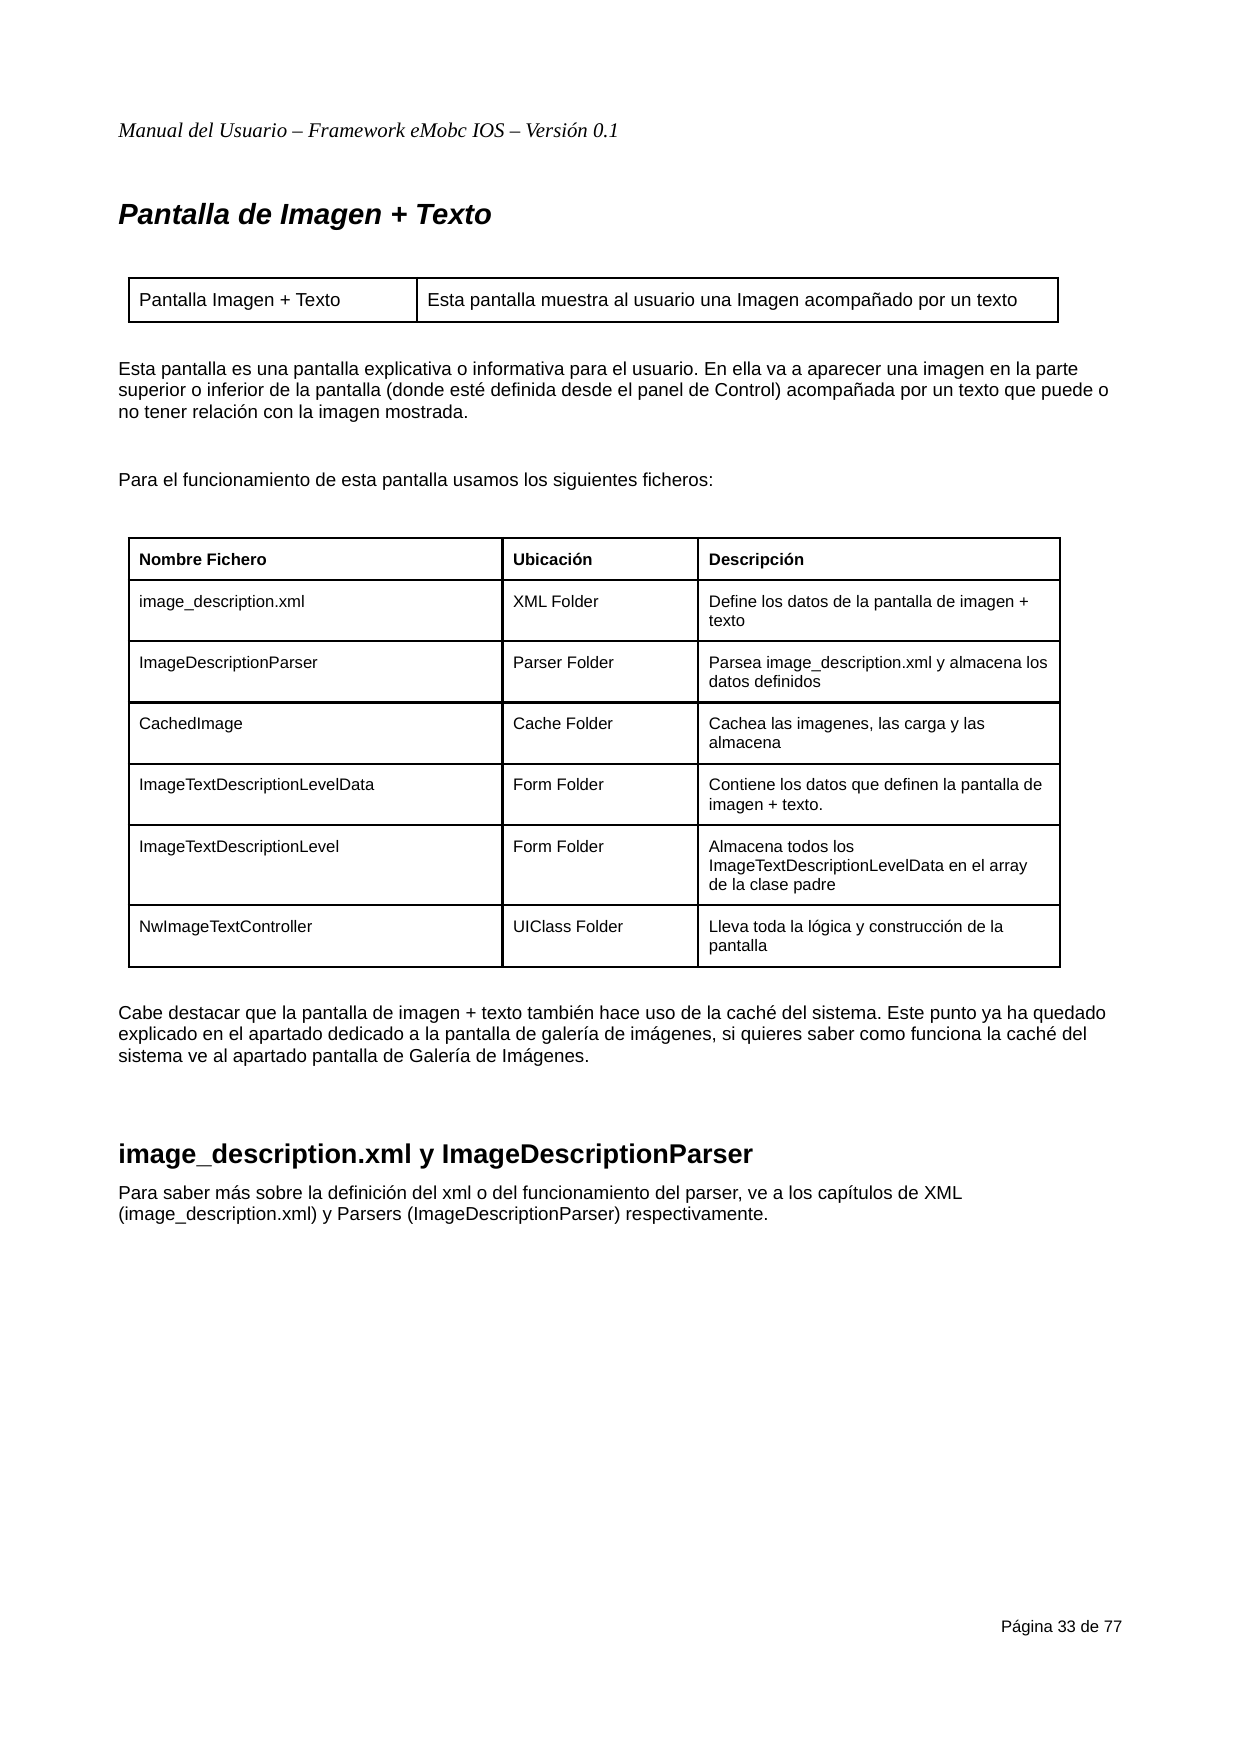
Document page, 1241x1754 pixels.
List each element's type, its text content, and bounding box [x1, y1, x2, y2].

text Para el funcionamiento de esta pantalla usamos los siguientes ficheros: [118, 469, 1122, 490]
table_cell Cache Folder [504, 704, 697, 763]
text Esta pantalla es una pantalla explicativa o informativa para el usuario. En ella va a aparecer una imagen en la parte superior o inferior de la pantalla (donde esté definida desde el panel de Control) acompañada por un texto que puede o no tener relación con la imagen mostrada. [118, 357, 1122, 422]
table_cell ImageDescriptionParser [130, 642, 501, 701]
table_cell CachedImage [130, 704, 501, 763]
table_header Descripción [699, 539, 1059, 579]
table_cell Cachea las imagenes, las carga y las almacena [699, 704, 1059, 763]
table_cell Parser Folder [504, 642, 697, 701]
table_cell Define los datos de la pantalla de imagen + texto [699, 581, 1059, 640]
table_cell NwImageTextController [130, 906, 501, 966]
table_cell ImageTextDescriptionLevel [130, 826, 501, 904]
table_cell Contiene los datos que definen la pantalla de imagen + texto. [699, 765, 1059, 824]
subtitle Pantalla de Imagen + Texto [118, 197, 1122, 230]
table_cell Form Folder [504, 826, 697, 904]
table_header Nombre Fichero [130, 539, 501, 579]
table_cell Form Folder [504, 765, 697, 824]
text Cabe destacar que la pantalla de imagen + texto también hace uso de la caché del sistema. Este punto ya ha quedado explicado en el apartado dedicado a la pantalla de galería de imágenes, si quieres saber como funciona la caché del sistema ve al apartado pantalla de Galería de Imágenes. [118, 1002, 1122, 1066]
table_header Pantalla Imagen + Texto [130, 279, 416, 321]
subtitle image_description.xml y ImageDescriptionParser [118, 1138, 1122, 1169]
table_cell Parsea image_description.xml y almacena los datos definidos [699, 642, 1059, 701]
table_cell image_description.xml [130, 581, 501, 640]
table_header Esta pantalla muestra al usuario una Imagen acompañado por un texto [418, 279, 1057, 321]
text Para saber más sobre la definición del xml o del funcionamiento del parser, ve a los capítulos de XML (image_description.xml) y Parsers (ImageDescriptionParser) respectivamente. [118, 1182, 1122, 1225]
table_header Ubicación [504, 539, 697, 579]
table_cell Almacena todos los ImageTextDescriptionLevelData en el array de la clase padre [699, 826, 1059, 904]
table_cell Lleva toda la lógica y construcción de la pantalla [699, 906, 1059, 966]
table_cell ImageTextDescriptionLevelData [130, 765, 501, 824]
table_cell XML Folder [504, 581, 697, 640]
table_cell UIClass Folder [504, 906, 697, 966]
